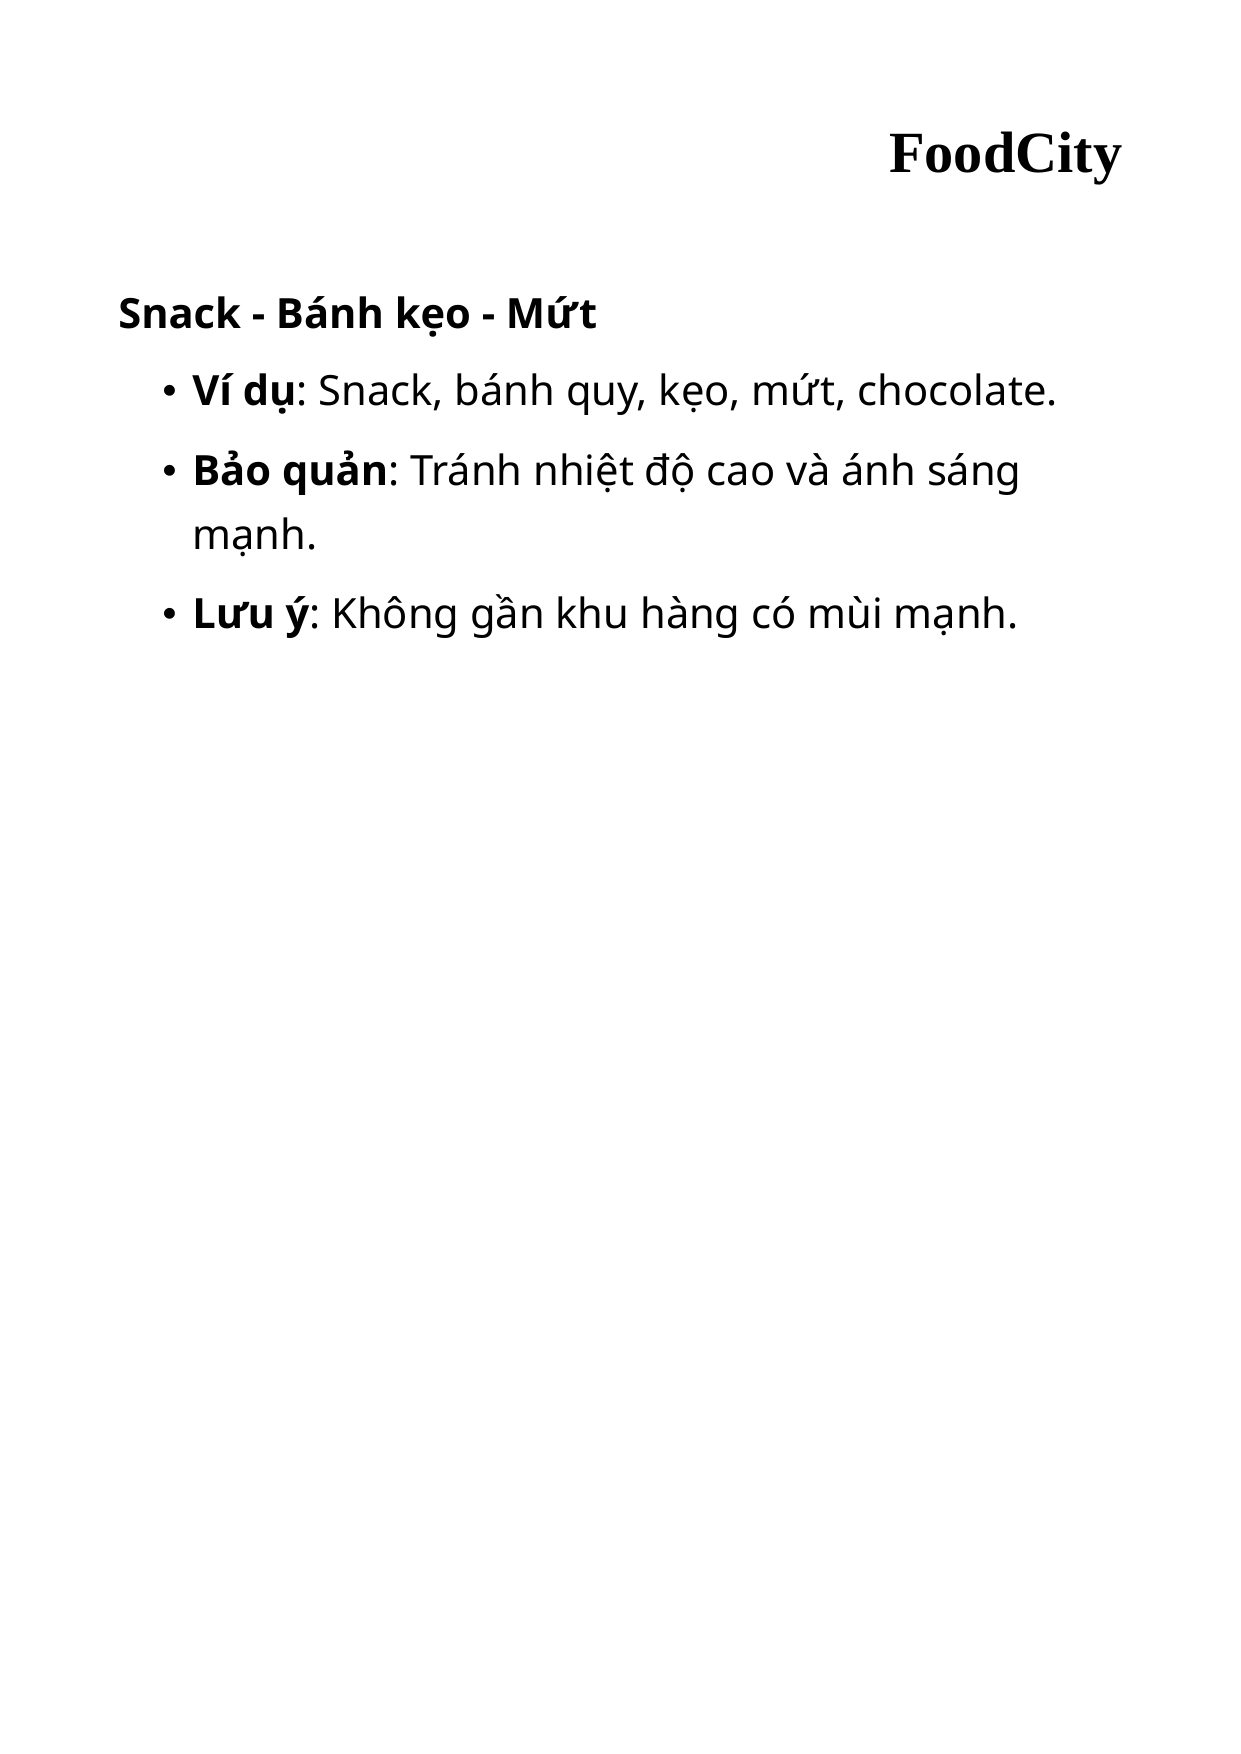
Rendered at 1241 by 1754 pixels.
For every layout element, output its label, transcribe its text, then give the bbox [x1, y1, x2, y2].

list Bảo quản: Tránh nhiệt độ cao và ánh sáng mạnh. [162, 440, 1122, 562]
subtitle Snack - Bánh kẹo - Mứt [118, 284, 1122, 341]
list Lưu ý: Không gần khu hàng có mùi mạnh. [162, 584, 1122, 641]
list Ví dụ: Snack, bánh quy, kẹo, mứt, chocolate. [162, 361, 1122, 418]
